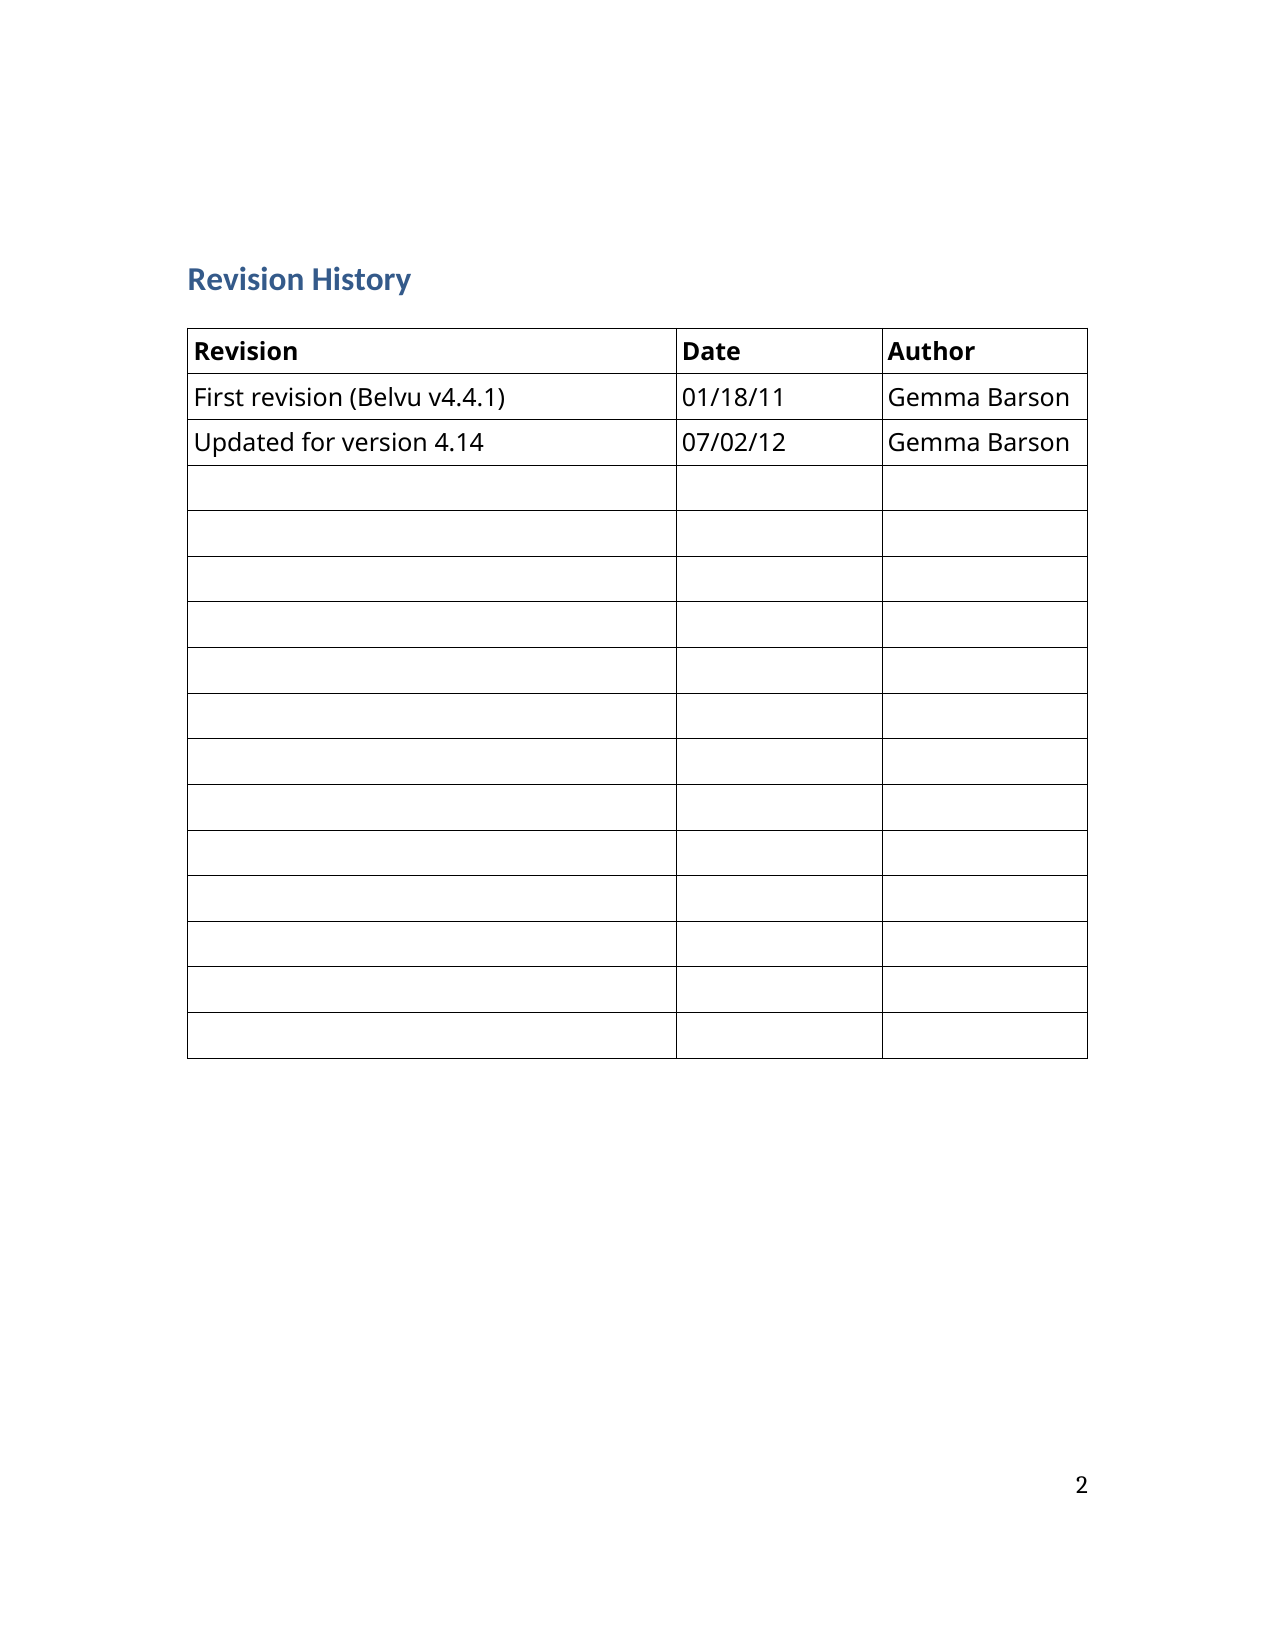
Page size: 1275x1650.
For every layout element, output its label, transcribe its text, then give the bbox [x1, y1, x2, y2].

table_cell First revision (Belvu v4.4.1) [188, 374, 676, 419]
table_cell [188, 602, 676, 647]
table_cell [188, 922, 676, 966]
table_cell [677, 831, 882, 875]
table_cell [883, 876, 1087, 921]
table_cell [883, 648, 1087, 693]
table_cell [188, 967, 676, 1012]
table_cell [677, 466, 882, 510]
table_header Date [677, 329, 882, 373]
table_cell [883, 511, 1087, 556]
table_cell [188, 876, 676, 921]
table_cell [188, 1013, 676, 1058]
table_cell 02/07/12 [677, 420, 882, 464]
table_cell [188, 785, 676, 829]
table_cell [677, 648, 882, 693]
table_cell [883, 967, 1087, 1012]
table_cell [883, 831, 1087, 875]
table_cell [677, 557, 882, 601]
table_cell [188, 648, 676, 693]
table_cell [188, 511, 676, 556]
table_cell [883, 1013, 1087, 1058]
subtitle Revision History [187, 258, 1087, 299]
table_cell [677, 922, 882, 966]
table_cell [188, 694, 676, 738]
table_cell [677, 694, 882, 738]
table_header Author [883, 329, 1087, 373]
table_cell [677, 1013, 882, 1058]
table_cell Gemma Barson [883, 374, 1087, 419]
table_cell [677, 967, 882, 1012]
table_cell Updated for version 4.14 [188, 420, 676, 464]
table_cell [883, 785, 1087, 829]
table_cell [883, 739, 1087, 784]
table_header Revision [188, 329, 676, 373]
table_cell [188, 557, 676, 601]
table_cell [677, 739, 882, 784]
table_cell [883, 557, 1087, 601]
table_cell [677, 876, 882, 921]
table_cell [883, 466, 1087, 510]
table_cell Gemma Barson [883, 420, 1087, 464]
table_cell [188, 466, 676, 510]
table_cell [188, 831, 676, 875]
table_cell [883, 602, 1087, 647]
table_cell [883, 694, 1087, 738]
table_cell [677, 785, 882, 829]
table_cell [188, 739, 676, 784]
table_cell [677, 602, 882, 647]
table_cell 18/01/11 [677, 374, 882, 419]
table_cell [677, 511, 882, 556]
table_cell [883, 922, 1087, 966]
